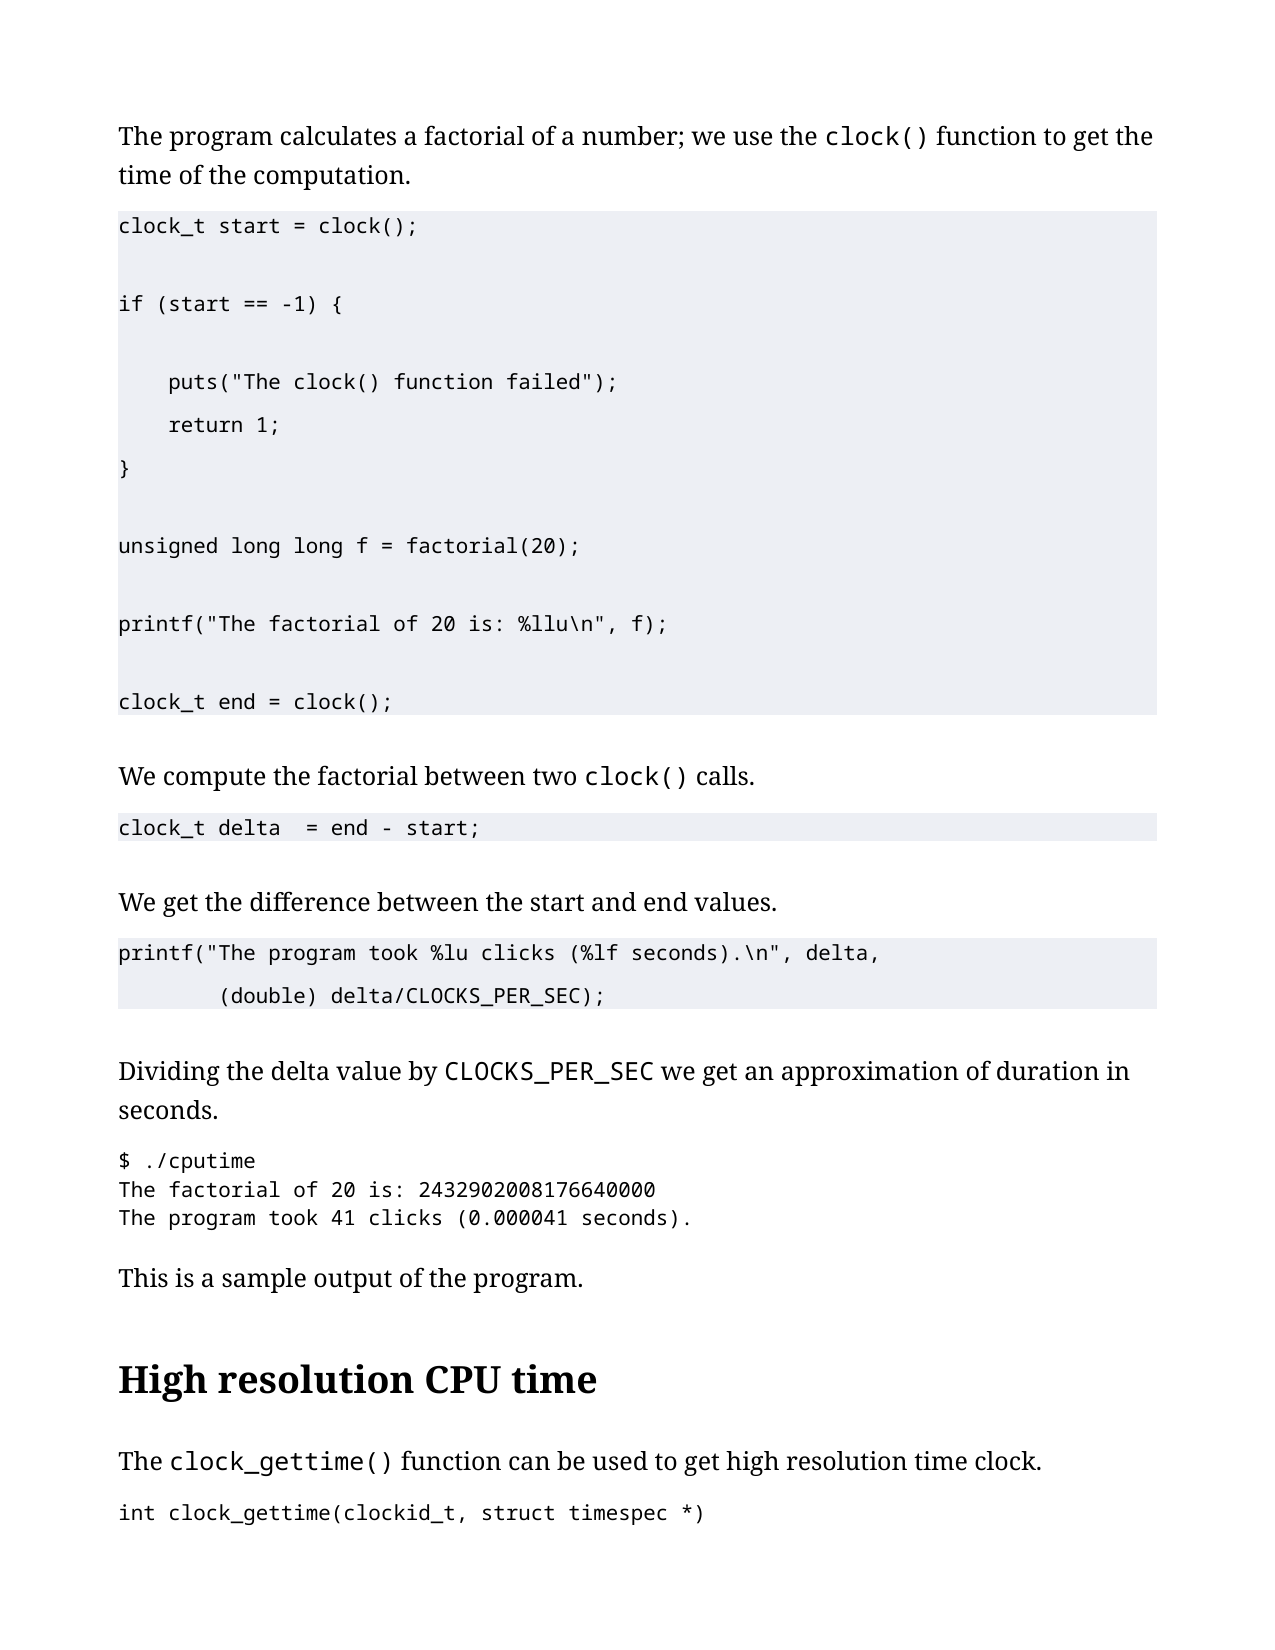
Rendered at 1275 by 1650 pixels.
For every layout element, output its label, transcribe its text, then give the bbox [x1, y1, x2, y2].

text printf("The program took %lu clicks (%lf seconds).\n", delta, [118, 938, 1157, 967]
text int clock_gettime(clockid_t, struct timespec *) [118, 1498, 1157, 1526]
text clock_t delta = end - start; [118, 813, 1157, 841]
text The program calculates a factorial of a number; we use the clock() function to get the time of the computation. [118, 118, 1157, 191]
text The clock_gettime() function can be used to get high resolution time clock. [118, 1444, 1157, 1478]
text return 1; [118, 410, 1157, 438]
text (double) delta/CLOCKS_PER_SEC); [118, 981, 1157, 1009]
subtitle High resolution CPU time [118, 1354, 1157, 1405]
text } [118, 453, 1157, 481]
text The factorial of 20 is: 2432902008176640000 [118, 1175, 1157, 1203]
text clock_t start = clock(); [118, 211, 1157, 239]
text We get the difference between the start and end values. [118, 885, 1157, 919]
text This is a sample output of the program. [118, 1261, 1157, 1295]
text clock_t end = clock(); [118, 687, 1157, 715]
text if (start == -1) { [118, 289, 1157, 317]
text Dividing the delta value by CLOCKS_PER_SEC we get an approximation of duration in seconds. [118, 1053, 1157, 1127]
text $ ./cputime [118, 1146, 1157, 1175]
text The program took 41 clicks (0.000041 seconds). [118, 1203, 1157, 1232]
text We compute the factorial between two clock() calls. [118, 759, 1157, 793]
text printf("The factorial of 20 is: %llu\n", f); [118, 609, 1157, 637]
text puts("The clock() function failed"); [118, 367, 1157, 396]
text unsigned long long f = factorial(20); [118, 531, 1157, 559]
